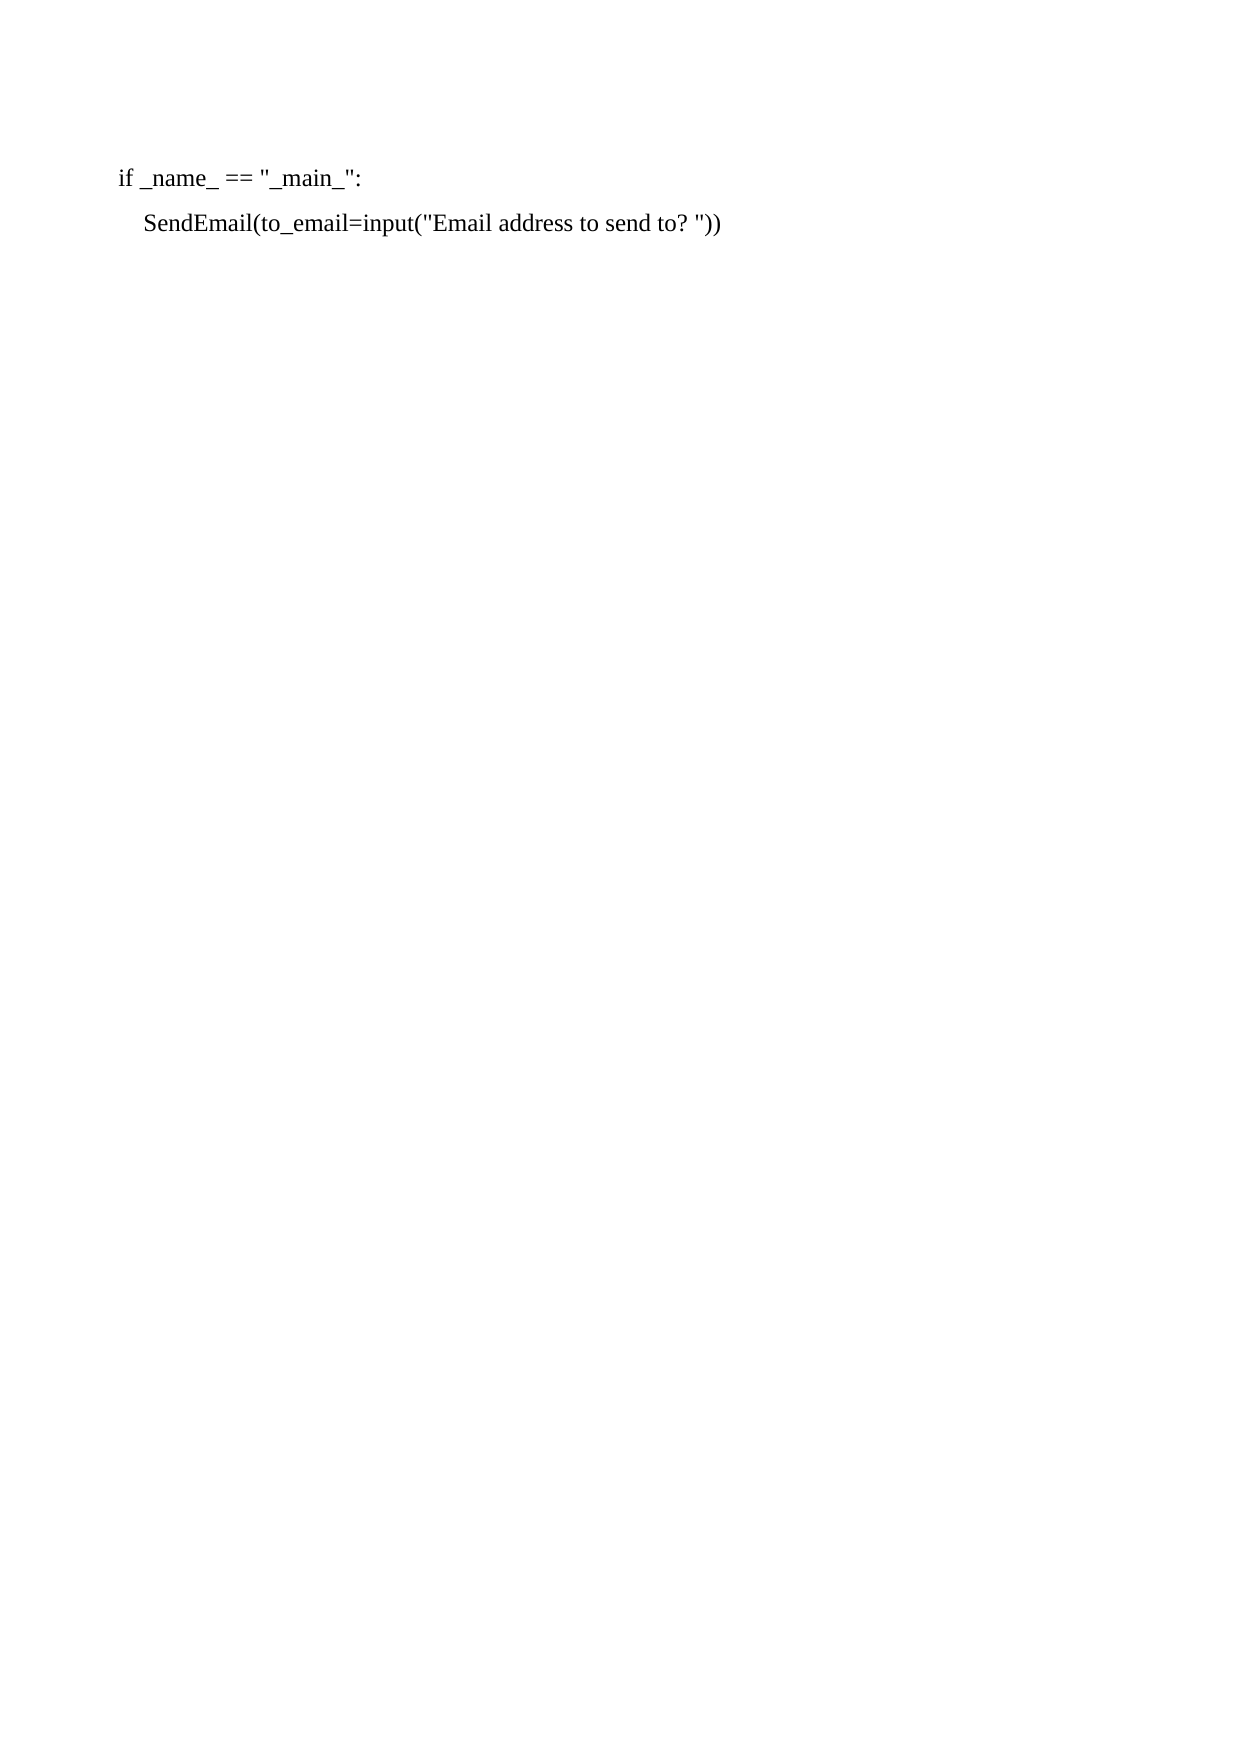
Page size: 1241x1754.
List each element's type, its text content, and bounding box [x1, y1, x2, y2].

text SendEmail(to_email=input("Email address to send to? ")) [118, 208, 1122, 237]
text if _name_ == "_main_": [118, 163, 1122, 192]
